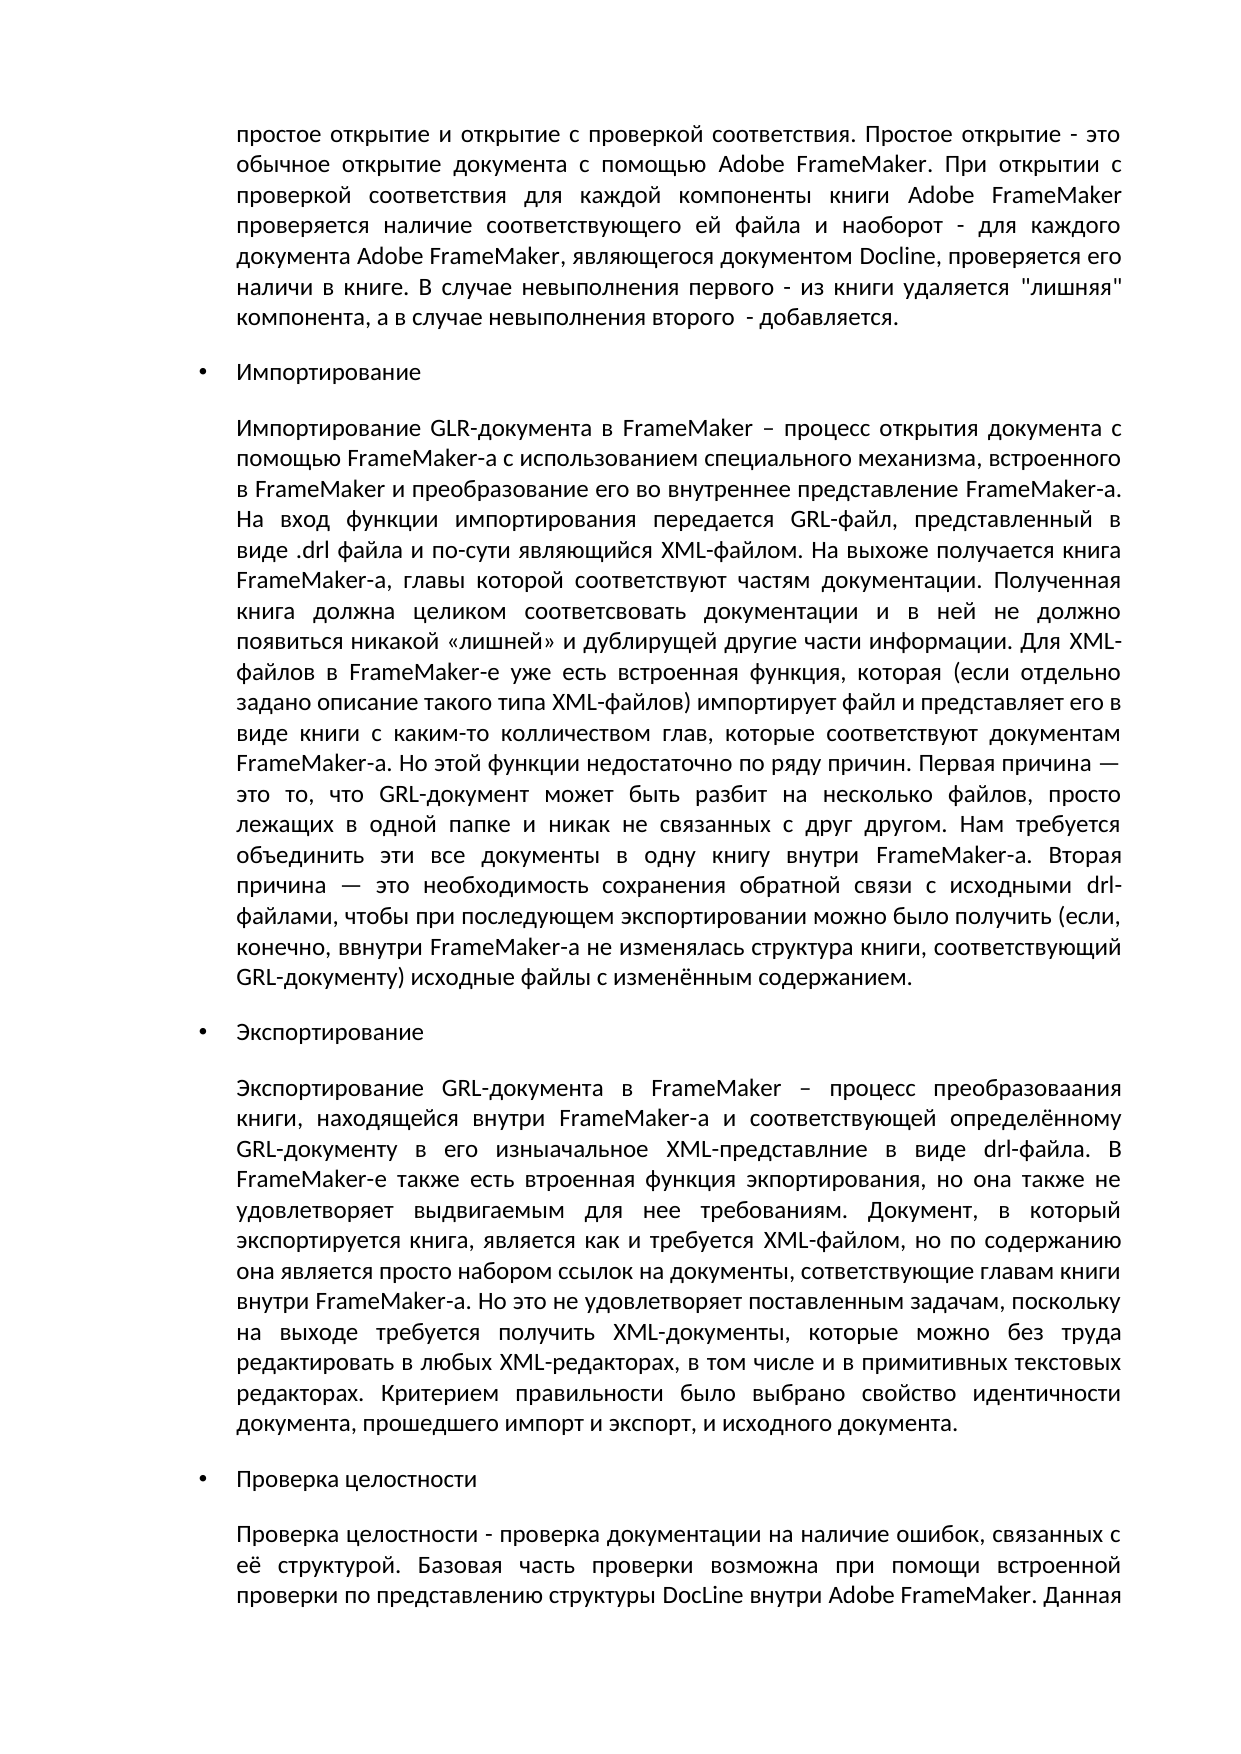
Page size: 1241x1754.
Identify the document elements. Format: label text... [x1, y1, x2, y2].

list Экспортирование GRL-документа в FrameMaker – процесс преобразоваания книги, находящейся внутри FrameMaker-а и соответствующей определённому GRL-документу в его изныачальное XML-представлние в виде drl-файла. В FrameMaker-е также есть втроенная функция экпортирования, но она также не удовлетворяет выдвигаемым для нее требованиям. Документ, в который экспортируется книга, является как и требуется XML-файлом, но по содержанию она является просто набором ссылок на документы, сответствующие главам книги внутри FrameMaker-а. Но это не удовлетворяет поставленным задачам, поскольку на выходе требуется получить XML-документы, которые можно без труда редактировать в любых XML-редакторах, в том числе и в примитивных текстовых редакторах. Критерием правильности было выбрано свойство идентичности документа, прошедшего импорт и экспорт, и исходного документа. [199, 1072, 1122, 1438]
list Экспортирование [199, 1017, 1122, 1047]
list Импортирование GLR-документа в FrameMaker – процесс открытия документа с помощью FrameMaker-а с использованием специального механизма, встроенного в FrameMaker и преобразование его во внутреннее представление FrameMaker-а. На вход функции импортирования передается GRL-файл, представленный в виде .drl файла и по-сути являющийся XML-файлом. На выхоже получается книга FrameMaker-а, главы которой соответствуют частям документации. Полученная книга должна целиком соответсвовать документации и в ней не должно появиться никакой «лишней» и дублирущей другие части информации. Для XML-файлов в FrameMaker-е уже есть встроенная функция, которая (если отдельно задано описание такого типа XML-файлов) импортирует файл и представляет его в виде книги с каким-то колличеством глав, которые соответствуют документам FrameMaker-а. Но этой функции недостаточно по ряду причин. Первая причина — это то, что GRL-документ может быть разбит на несколько файлов, просто лежащих в одной папке и никак не связанных с друг другом. Нам требуется объединить эти все документы в одну книгу внутри FrameMaker-а. Вторая причина — это необходимость сохранения обратной связи с исходными drl-файлами, чтобы при последующем экспортировании можно было получить (если, конечно, ввнутри FrameMaker-а не изменялась структура книги, соответствующий GRL-документу) исходные файлы с изменённым содержанием. [199, 412, 1122, 992]
list Импортирование [199, 357, 1122, 387]
list Проверка целостности [199, 1463, 1122, 1493]
list Проверка целостности - проверка документации на наличие ошибок, связанных с её структурой. Базовая часть проверки возможна при помощи встроенной проверки по представлению структуры DocLine внутри Adobe FrameMaker. Данная [199, 1518, 1122, 1610]
list простое открытие и открытие с проверкой соответствия. Простое открытие - это обычное открытие документа с помощью Adobe FrameMaker. При открытии с проверкой соответствия для каждой компоненты книги Adobe FrameMaker проверяется наличие соответствующего ей файла и наоборот - для каждого документа Adobe FrameMaker, являющегося документом Docline, проверяется его наличи в книге. В случае невыполнения первого - из книги удаляется "лишняя" компонента, а в случае невыполнения второго - добавляется. [199, 118, 1122, 332]
